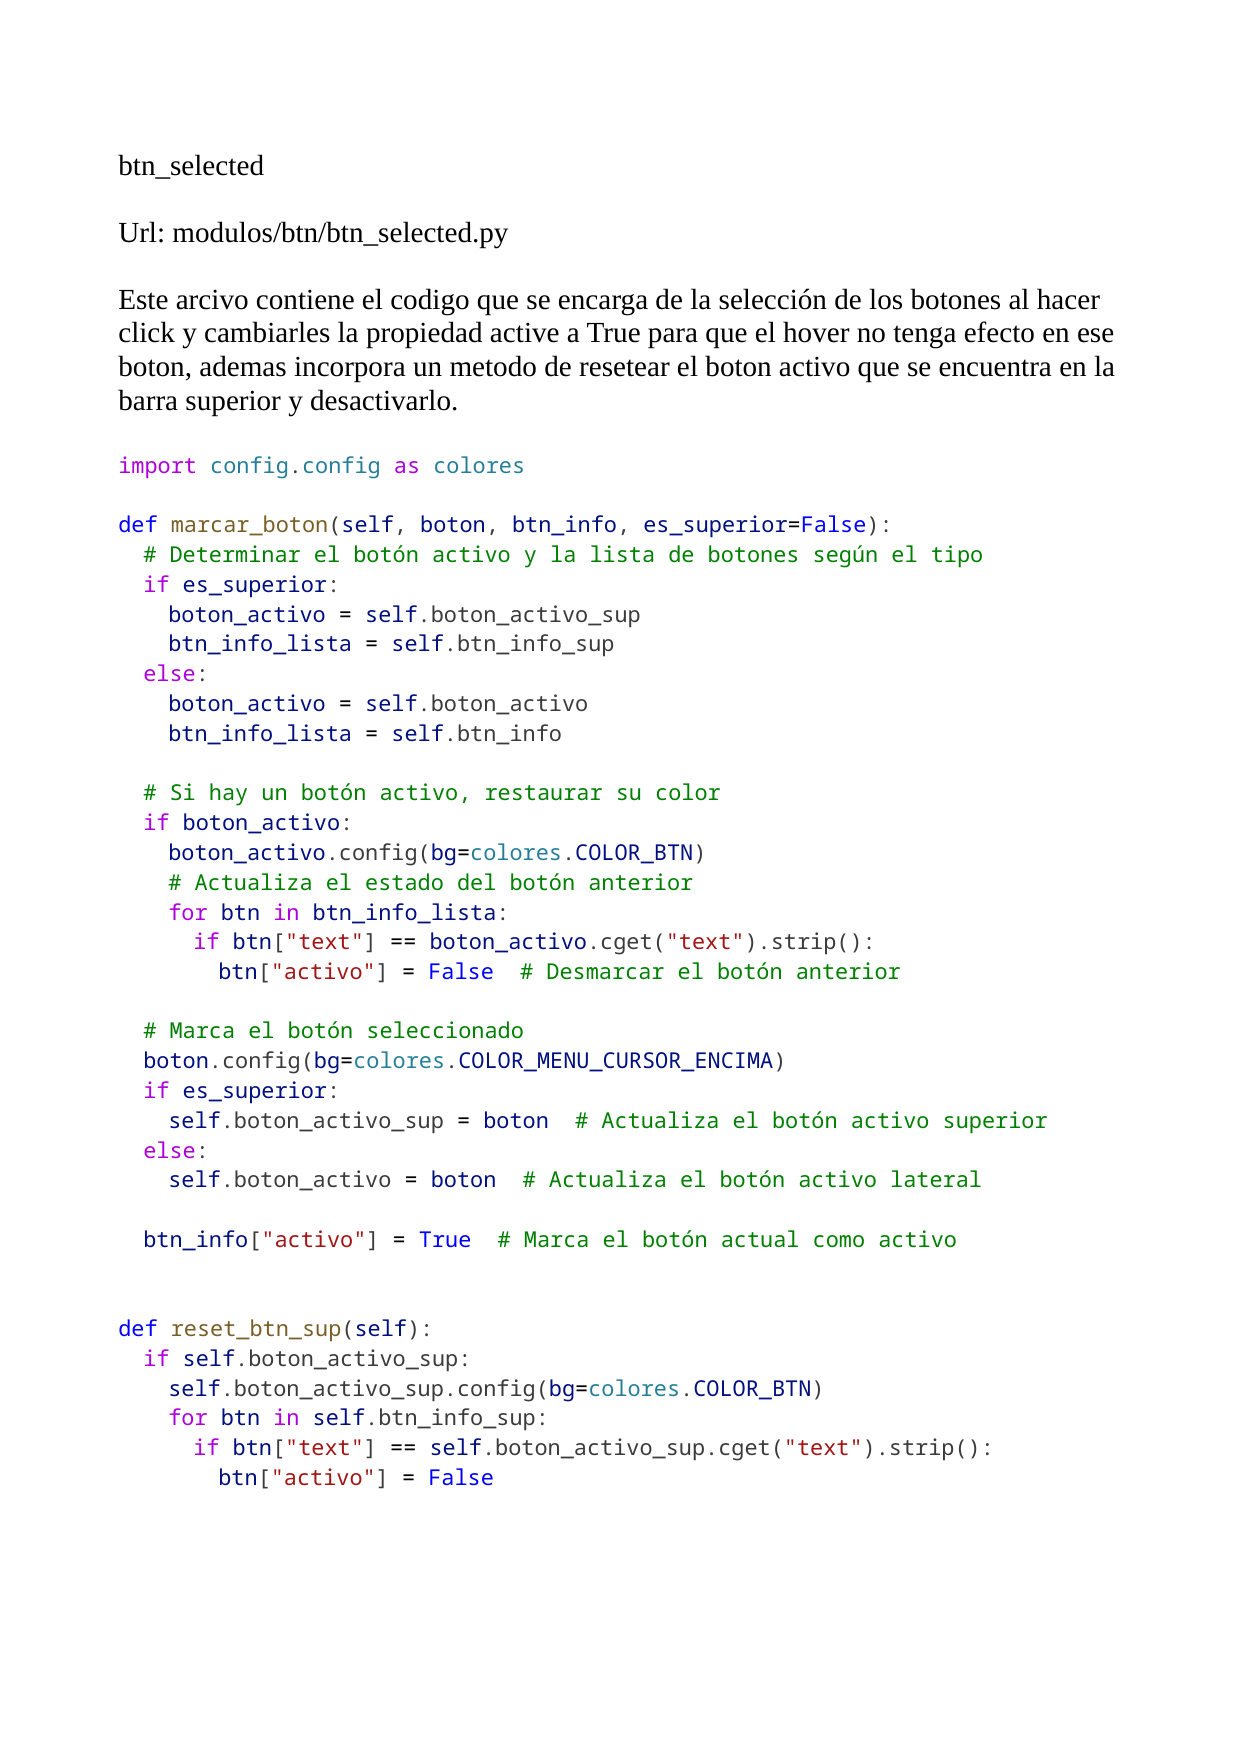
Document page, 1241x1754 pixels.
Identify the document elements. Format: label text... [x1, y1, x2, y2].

text if self.boton_activo_sup: [118, 1343, 1122, 1372]
text def reset_btn_sup(self): [118, 1313, 1122, 1343]
text self.boton_activo = boton # Actualiza el botón activo lateral [118, 1164, 1122, 1194]
text self.boton_activo_sup = boton # Actualiza el botón activo superior [118, 1105, 1122, 1135]
text else: [118, 1135, 1122, 1164]
text for btn in btn_info_lista: [118, 896, 1122, 926]
text if boton_activo: [118, 807, 1122, 837]
text boton_activo = self.boton_activo [118, 688, 1122, 718]
text if btn["text"] == self.boton_activo_sup.cget("text").strip(): [118, 1432, 1122, 1462]
text btn["activo"] = False [118, 1462, 1122, 1492]
text if es_superior: [118, 1075, 1122, 1105]
text btn_info_lista = self.btn_info [118, 718, 1122, 748]
text btn_selected [118, 148, 1122, 181]
text self.boton_activo_sup.config(bg=colores.COLOR_BTN) [118, 1372, 1122, 1402]
text btn_info_lista = self.btn_info_sup [118, 628, 1122, 658]
text boton_activo = self.boton_activo_sup [118, 599, 1122, 628]
text boton.config(bg=colores.COLOR_MENU_CURSOR_ENCIMA) [118, 1045, 1122, 1075]
text import config.config as colores [118, 450, 1122, 479]
text for btn in self.btn_info_sup: [118, 1402, 1122, 1432]
text # Determinar el botón activo y la lista de botones según el tipo [118, 539, 1122, 569]
text btn_info["activo"] = True # Marca el botón actual como activo [118, 1224, 1122, 1254]
text def marcar_boton(self, boton, btn_info, es_superior=False): [118, 509, 1122, 539]
text boton_activo.config(bg=colores.COLOR_BTN) [118, 837, 1122, 867]
text # Actualiza el estado del botón anterior [118, 867, 1122, 896]
text if es_superior: [118, 569, 1122, 599]
text Url: modulos/btn/btn_selected.py [118, 215, 1122, 248]
text # Marca el botón seleccionado [118, 1016, 1122, 1045]
text # Si hay un botón activo, restaurar su color [118, 777, 1122, 807]
text else: [118, 658, 1122, 688]
text btn["activo"] = False # Desmarcar el botón anterior [118, 956, 1122, 986]
text Este arcivo contiene el codigo que se encarga de la selección de los botones al hacer click y cambiarles la propiedad active a True para que el hover no tenga efecto en ese boton, ademas incorpora un metodo de resetear el boton activo que se encuentra en la barra superior y desactivarlo. [118, 282, 1122, 416]
text if btn["text"] == boton_activo.cget("text").strip(): [118, 926, 1122, 956]
